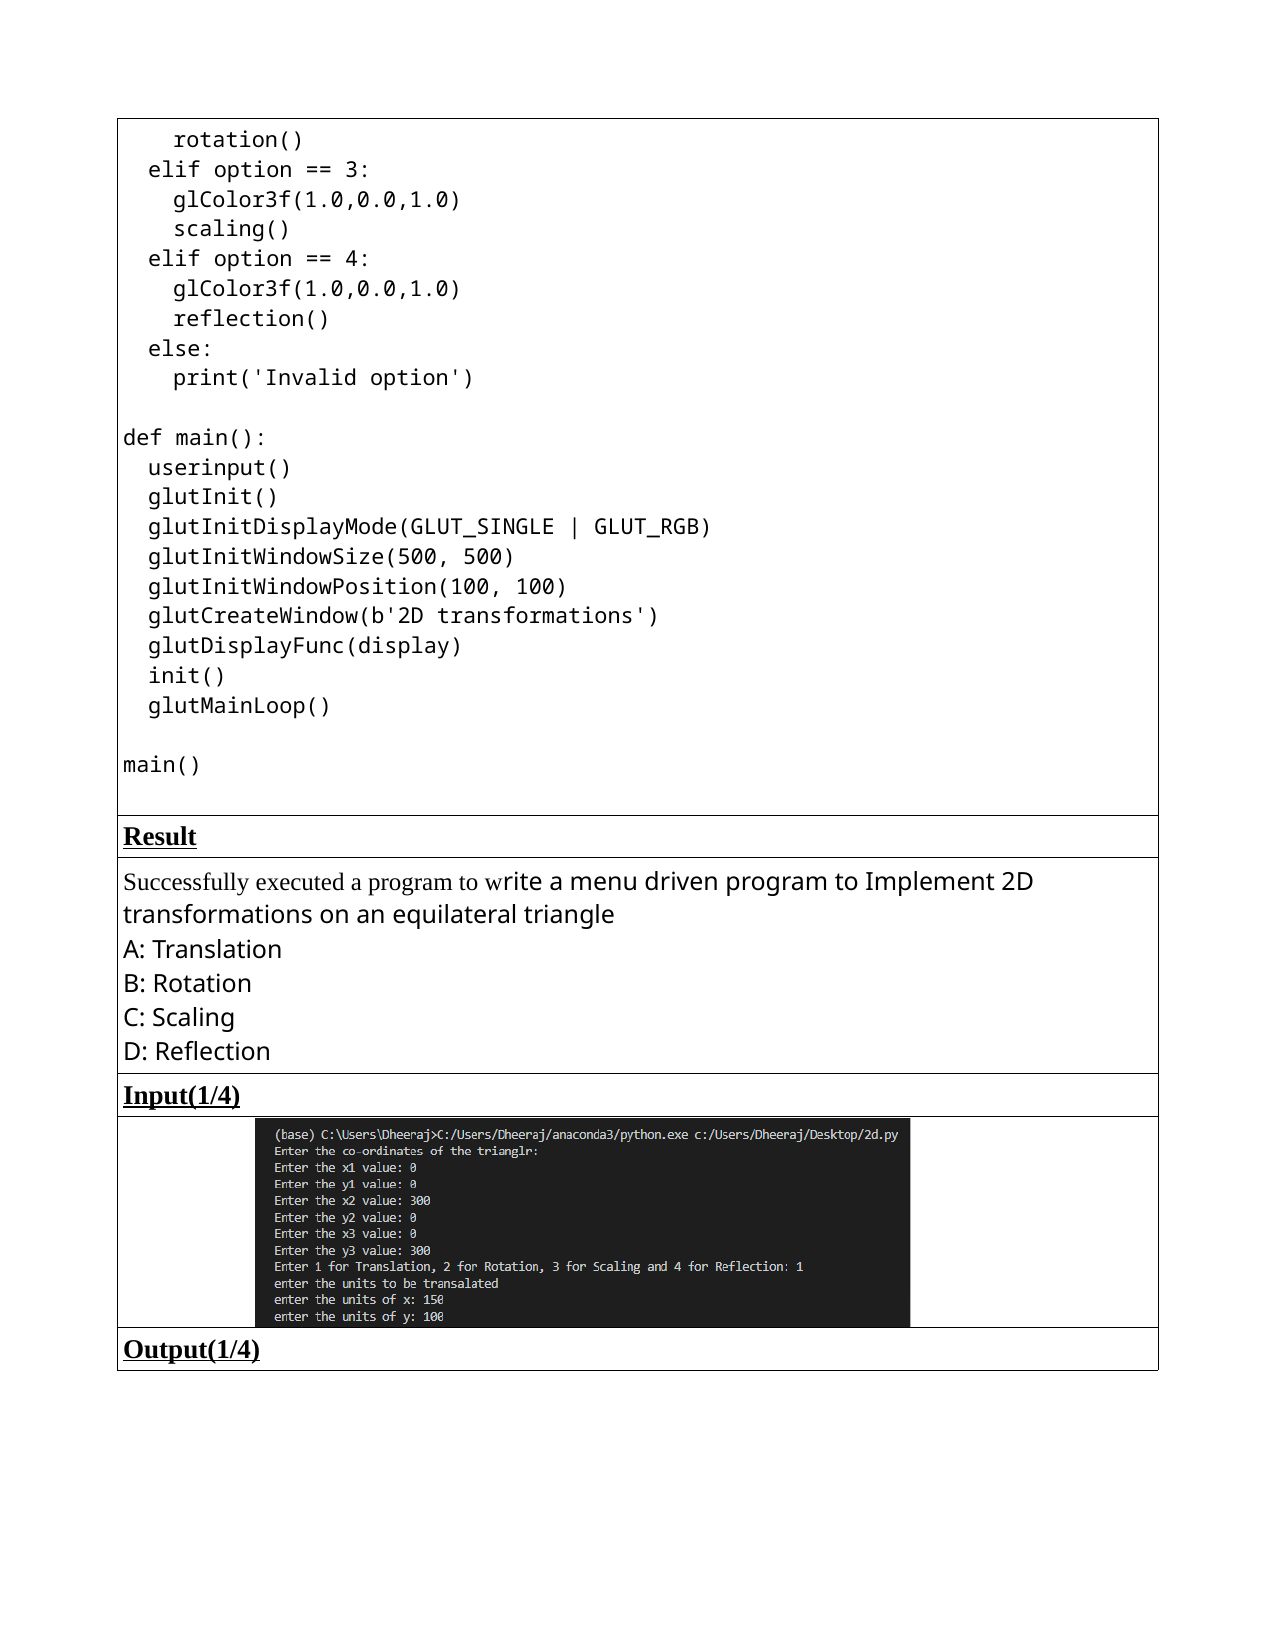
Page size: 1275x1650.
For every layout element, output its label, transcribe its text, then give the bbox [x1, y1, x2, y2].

table_cell Result [118, 816, 1158, 857]
table_cell Output(1/4) [118, 1328, 1158, 1370]
picture [255, 1118, 911, 1327]
table_cell Input(1/4) [118, 1074, 1158, 1116]
table_cell rotation() elif option == 3: glColor3f(1.0,0.0,1.0) scaling() elif option == 4: glColor3f(1.0,0.0,1.0) reflection() else: print('Invalid option') def main(): userinput() glutInit() glutInitDisplayMode(GLUT_SINGLE | GLUT_RGB) glutInitWindowSize(500, 500) glutInitWindowPosition(100, 100) glutCreateWindow(b'2D transformations') glutDisplayFunc(display) init() glutMainLoop() main() [118, 119, 1158, 814]
table_cell Successfully executed a program to write a menu driven program to Implement 2D transformations on an equilateral triangle A: Translation B: Rotation C: Scaling D: Reflection [118, 858, 1158, 1073]
table_cell [118, 1117, 1158, 1327]
